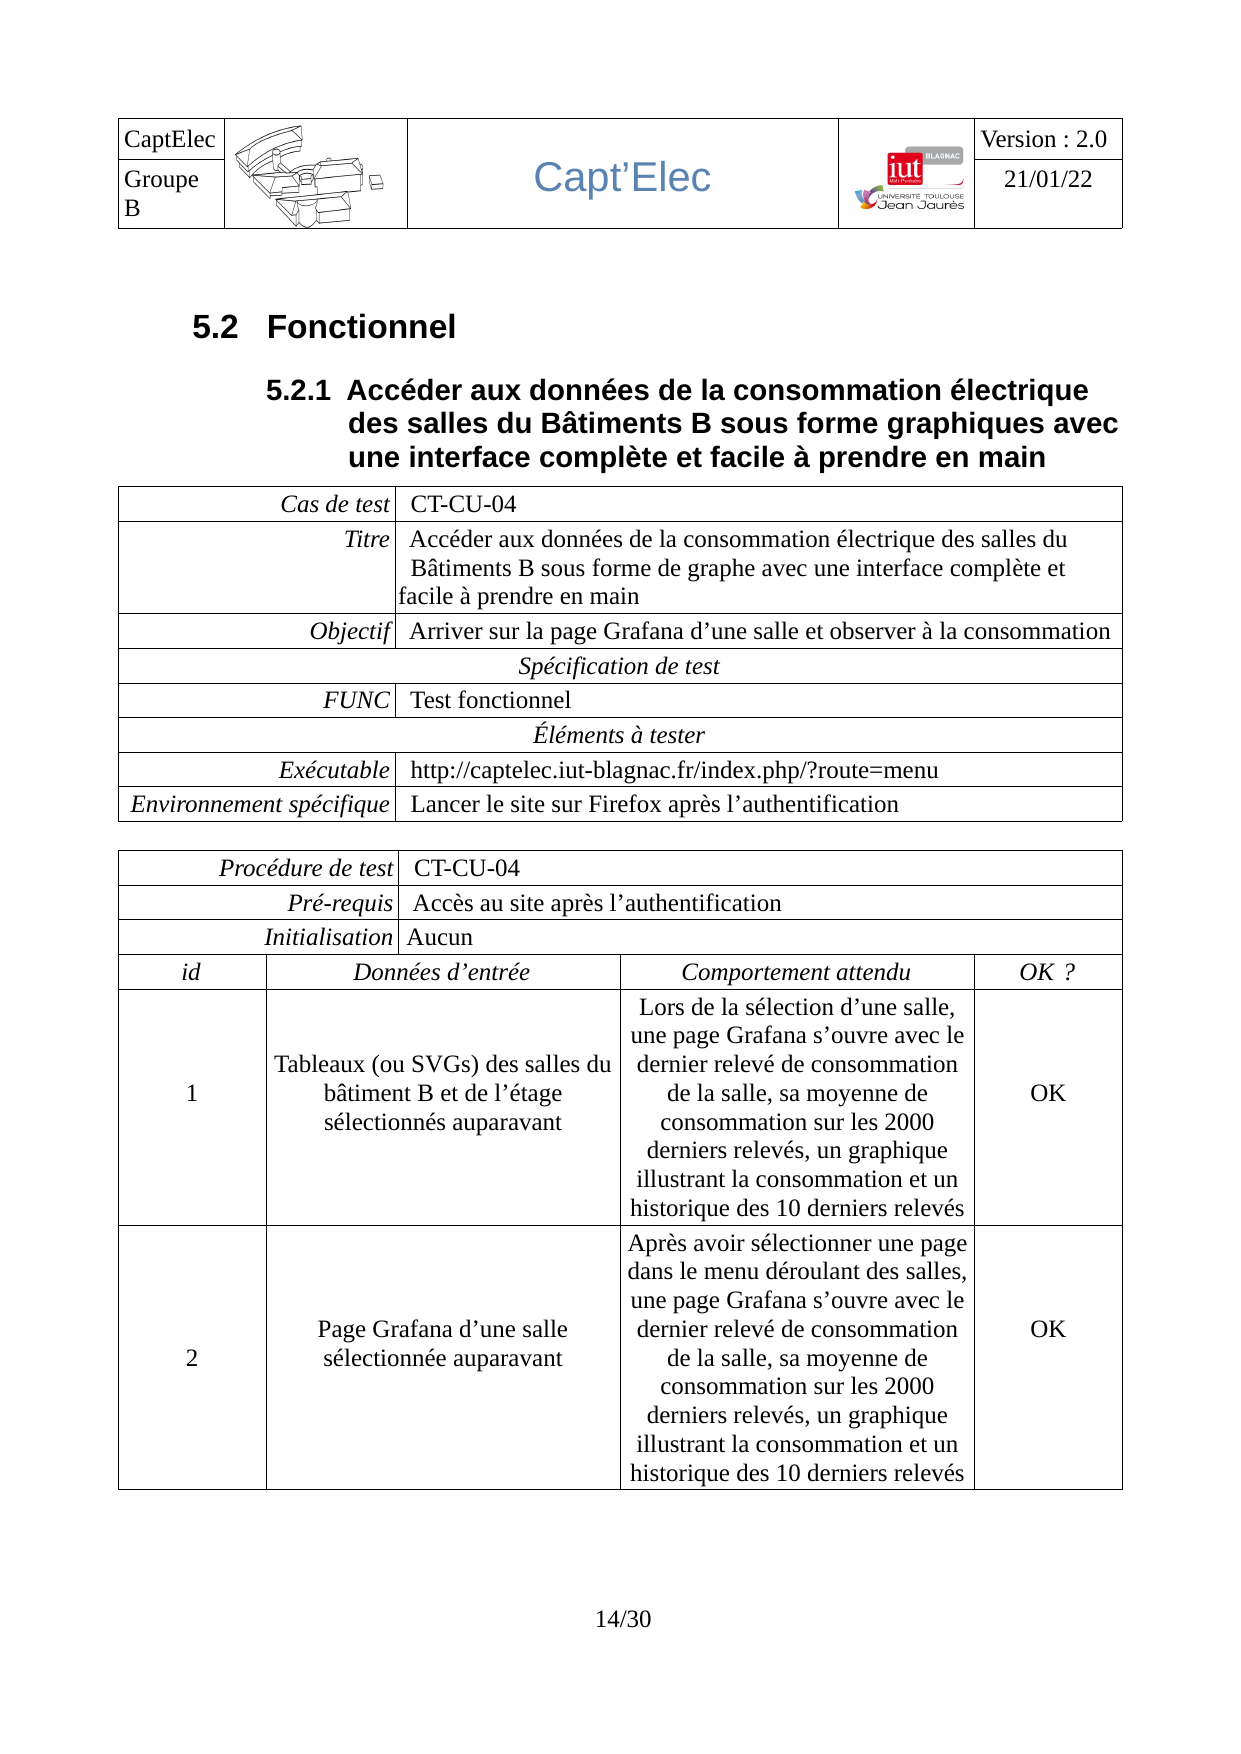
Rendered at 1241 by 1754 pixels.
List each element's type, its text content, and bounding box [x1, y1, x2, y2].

table_cell Après avoir sélectionner une page dans le menu déroulant des salles, une page Grafana s’ouvre avec le dernier relevé de consommation de la salle, sa moyenne de consommation sur les 2000 derniers relevés, un graphique illustrant la consommation et un historique des 10 derniers relevés [621, 1226, 974, 1489]
table_cell 1 [119, 990, 266, 1225]
subtitle 5.2 Fonctionnel [118, 307, 1122, 345]
table_header CT-CU-04 [399, 851, 1122, 885]
table_cell Exécutable [119, 753, 395, 786]
table_cell Lancer le site sur Firefox après l’authentification [396, 787, 1122, 821]
table_cell http://captelec.iut-blagnac.fr/index.php/?route=menu [396, 753, 1122, 786]
table_header Cas de test [119, 487, 395, 521]
table_cell Spécification de test [119, 649, 1122, 682]
table_cell id [119, 955, 266, 989]
table_cell OK [975, 990, 1122, 1225]
table_cell Pré-requis [119, 886, 398, 919]
table_cell Test fonctionnel [396, 684, 1122, 717]
table_cell Tableaux (ou SVGs) des salles du bâtiment B et de l’étage sélectionnés auparavant [267, 990, 620, 1225]
table_cell OK ? [975, 955, 1122, 989]
table_cell FUNC [119, 684, 395, 717]
table_cell Données d’entrée [267, 955, 620, 989]
picture [230, 120, 389, 234]
table_cell Environnement spécifique [119, 787, 395, 821]
table_cell Aucun [399, 920, 1122, 954]
table_cell Comportement attendu [621, 955, 974, 989]
table_cell Objectif [119, 614, 395, 648]
table_cell Titre [119, 522, 395, 613]
table_cell Arriver sur la page Grafana d’une salle et observer à la consommation [396, 614, 1122, 648]
table_cell Éléments à tester [119, 718, 1122, 752]
subtitle 5.2.1 Accéder aux données de la consommation électrique des salles du Bâtiments B sous forme graphiques avec une interface complète et facile à prendre en main [118, 372, 1122, 474]
table_cell Accès au site après l’authentification [399, 886, 1122, 919]
picture [855, 128, 964, 228]
table_header CT-CU-04 [396, 487, 1122, 521]
table_cell OK [975, 1226, 1122, 1489]
table_cell Accéder aux données de la consommation électrique des salles du Bâtiments B sous forme de graphe avec une interface complète et facile à prendre en main [396, 522, 1122, 613]
table_cell Page Grafana d’une salle sélectionnée auparavant [267, 1226, 620, 1489]
table_header Procédure de test [119, 851, 398, 885]
table_cell Initialisation [119, 920, 398, 954]
table_cell 2 [119, 1226, 266, 1489]
table_cell Lors de la sélection d’une salle, une page Grafana s’ouvre avec le dernier relevé de consommation de la salle, sa moyenne de consommation sur les 2000 derniers relevés, un graphique illustrant la consommation et un historique des 10 derniers relevés [621, 990, 974, 1225]
